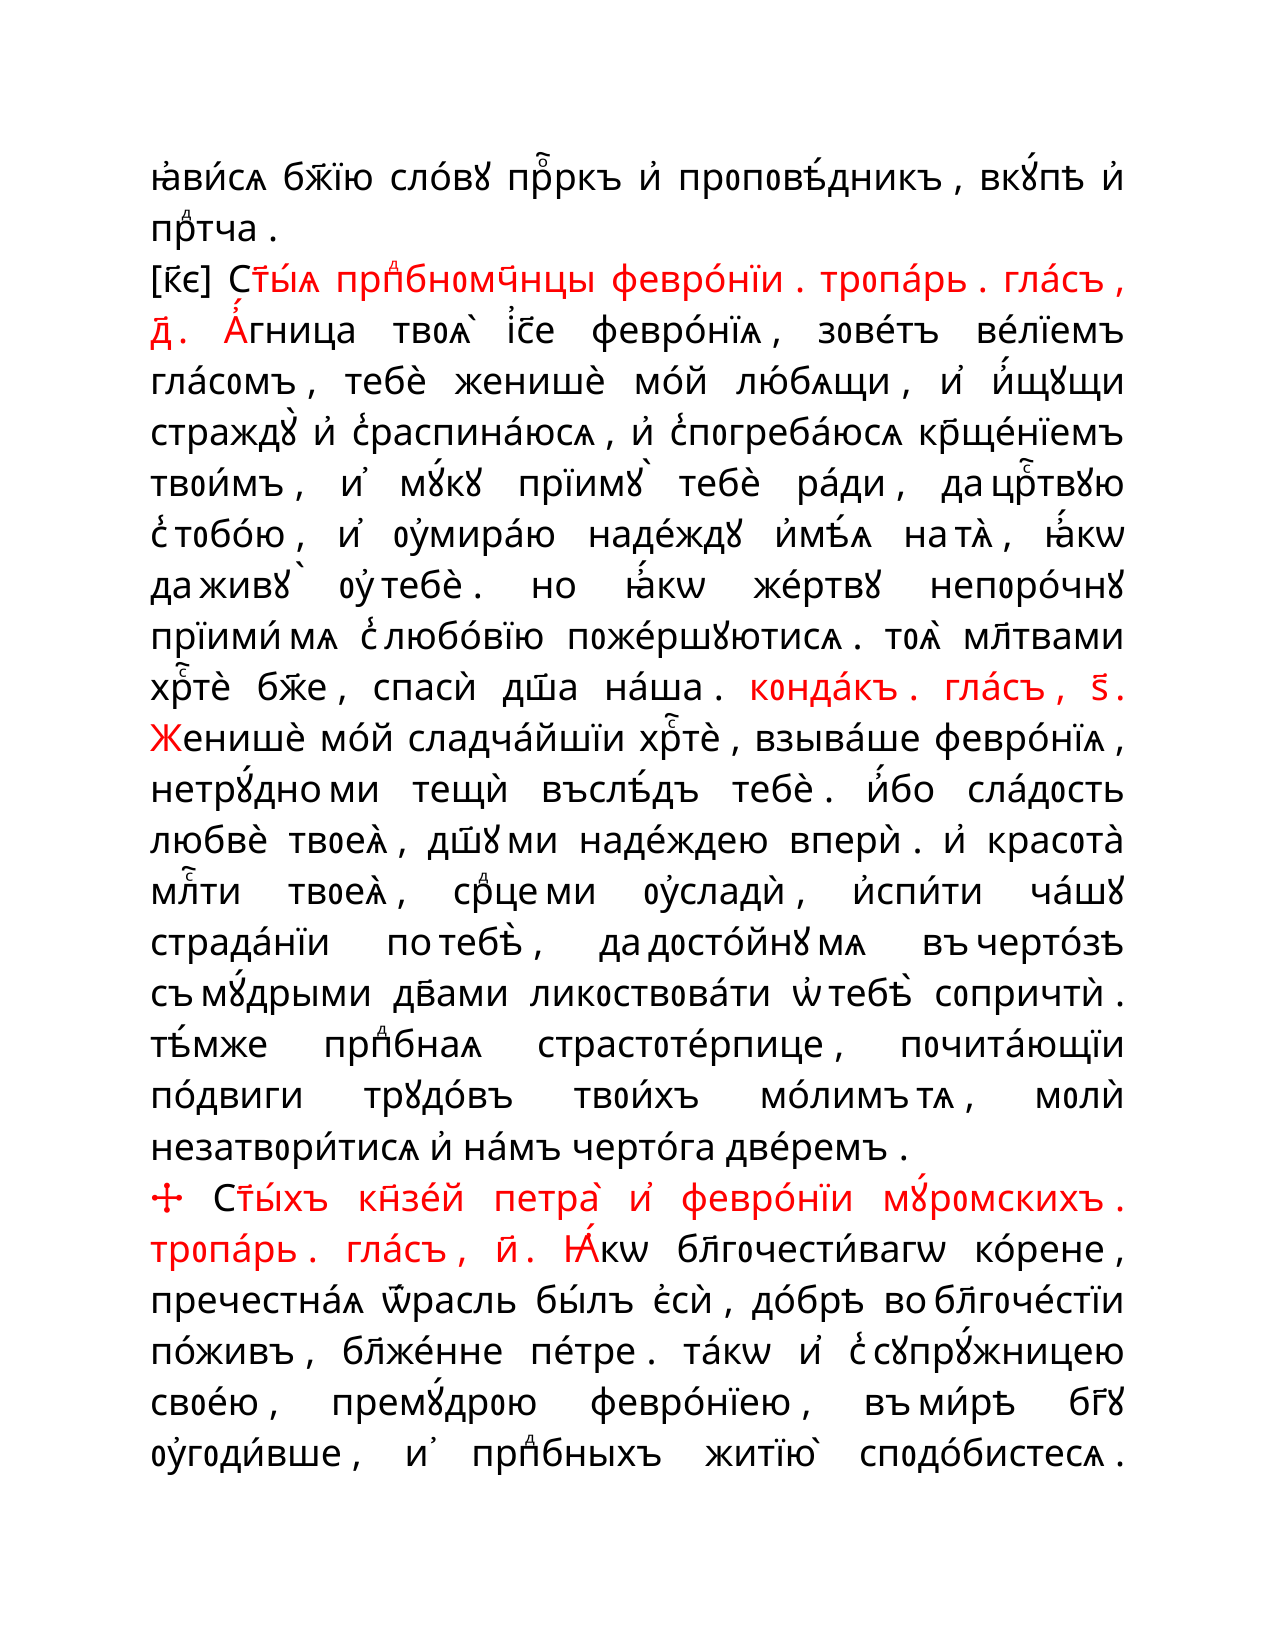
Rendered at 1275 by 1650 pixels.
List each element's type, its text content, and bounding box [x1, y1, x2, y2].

text ꙗ҆ви́сѧ бж҃їю сло́вꙋ прⷪ҇ркъ и҆ прᲂпᲂвѣ́дникъ , вкꙋ́пѣ и҆ прⷣтча . [150, 150, 1125, 252]
text 🕂 Ст҃ы́хъ кн҃зе́й петра̀ и҆ февро́нїи мꙋ́рᲂмскихъ . трᲂпа́рь . гла́съ , и҃ . Ꙗ҆́кѡ бл҃гᲂчести́вагѡ ко́рене , пречестна́ѧ ѿ́расль бы́лъ є҆сѝ , до́брѣ во бл҃гᲂче́стїи по́живъ , бл҃же́нне пе́тре . та́кѡ и҆ с̾ сꙋпрꙋ́жницею свᲂе́ю , премꙋ́дрᲂю февро́нїею , въ ми́рѣ бг҃ꙋ ᲂу҆гᲂди́вше , и҆ прпⷣбныхъ житїю̀ спᲂдо́бистесѧ . [150, 1171, 1125, 1477]
text [к҃є] Ст҃ы́ѧ прпⷣбнᲂмч҃нцы февро́нїи . трᲂпа́рь . гла́съ , д҃ . А҆́гница твᲂѧ̀ і҆с҃е февро́нїѧ , зᲂве́тъ ве́лїемъ гла́сᲂмъ , тебѐ женишѐ мо́й лю́бѧщи , и҆ и҆́щꙋщи страждꙋ̀ и҆ с̾распина́юсѧ , и҆ с̾пᲂгреба́юсѧ кр҃ще́нїемъ твᲂи́мъ , и҆ мꙋ́кꙋ прїимꙋ̀ тебѐ ра́ди , да црⷭ҇твꙋю с̾ тᲂбо́ю , и҆ ᲂу҆мира́ю наде́ждꙋ и҆мѣ́ѧ на тѧ̀ , ꙗ҆́кѡ да живꙋ̀ ᲂу҆ тебѐ . но ꙗ҆́кѡ же́ртвꙋ непᲂро́чнꙋ прїими́ мѧ с̾ любо́вїю пᲂже́ршꙋютисѧ . тᲂѧ̀ мл҃твами хрⷭ҇тѐ бж҃е , спасѝ дш҃а на́ша . кᲂнда́къ . гла́съ , ѕ҃ . Женишѐ мо́й сладча́йшїи хрⷭ҇тѐ , взыва́ше февро́нїѧ , нетрꙋ́дно ми тещѝ въслѣ́дъ тебѐ . и҆́бо сла́дᲂсть любвѐ твᲂеѧ̀ , дш҃ꙋ ми наде́ждею вперѝ . и҆ красᲂта̀ млⷭ҇ти твᲂеѧ̀ , срⷣце ми ᲂу҆сладѝ , и҆спи́ти ча́шꙋ страда́нїи по тебѣ̀ , да дᲂсто́йнꙋ мѧ въ черто́зѣ съ мꙋ́дрыми дв҃ами ликᲂствᲂва́ти ѡ҆ тебѣ̀ сᲂпричтѝ . тѣ́мже прпⷣбнаѧ страстᲂте́рпице , пᲂчита́ющїи по́двиги трꙋдо́въ твᲂи́хъ мо́лимъ тѧ , мᲂлѝ незатвᲂри́тисѧ и҆ на́мъ черто́га две́ремъ . [150, 252, 1125, 1171]
